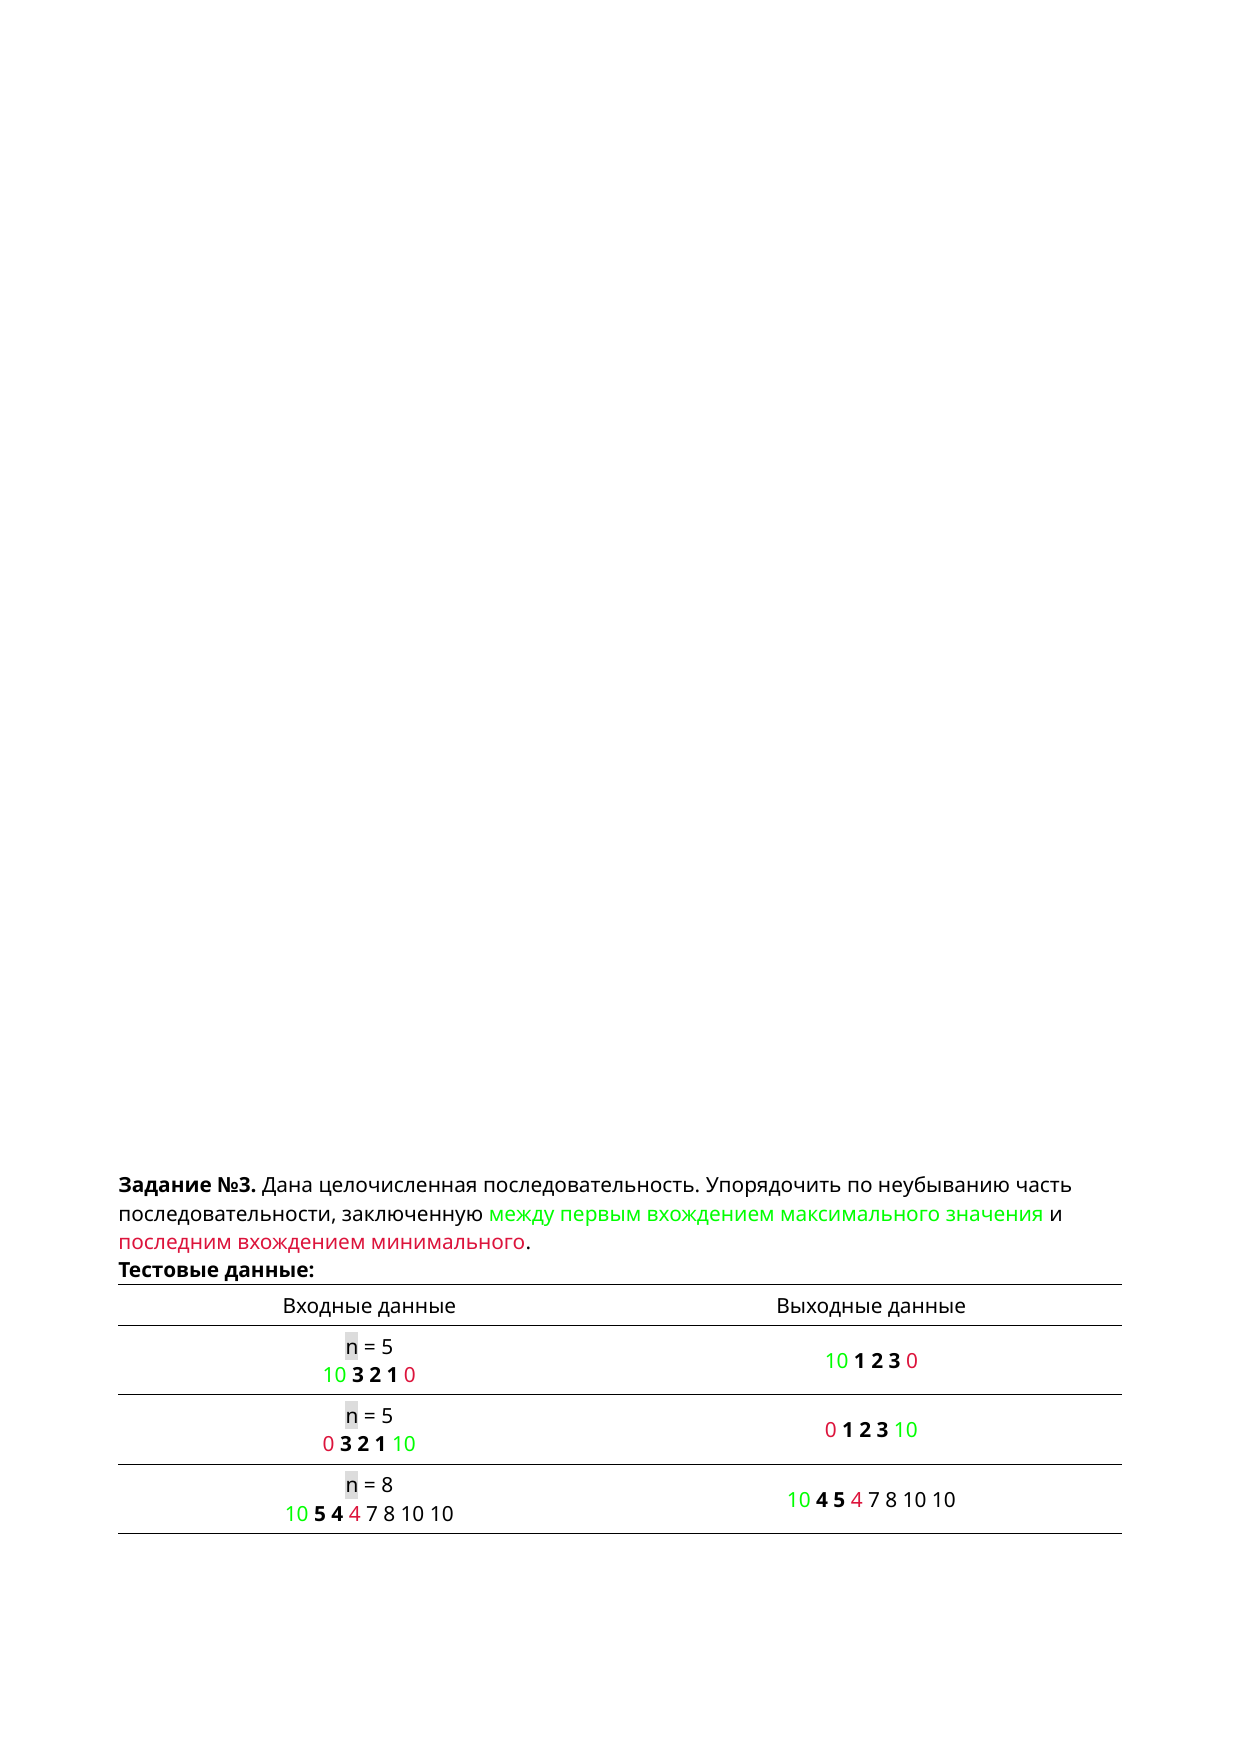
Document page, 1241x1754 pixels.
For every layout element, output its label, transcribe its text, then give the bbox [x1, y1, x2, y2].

table_cell 10 1 2 3 0 [620, 1326, 1122, 1394]
table_cell n = 8 10 5 4 4 7 8 10 10 [118, 1465, 620, 1533]
text Тестовые данные: [118, 1256, 1122, 1284]
table_cell 10 4 5 4 7 8 10 10 [620, 1465, 1122, 1533]
table_cell 0 1 2 3 10 [620, 1395, 1122, 1464]
table_header Выходные данные [620, 1285, 1122, 1325]
table_cell n = 5 10 3 2 1 0 [118, 1326, 620, 1394]
table_cell n = 5 0 3 2 1 10 [118, 1395, 620, 1464]
text Задание №3. Дана целочисленная последовательность. Упорядочить по неубыванию часть последовательности, заключенную между первым вхождением максимального значения и последним вхождением минимального. [118, 1170, 1122, 1256]
table_header Входные данные [118, 1285, 620, 1325]
